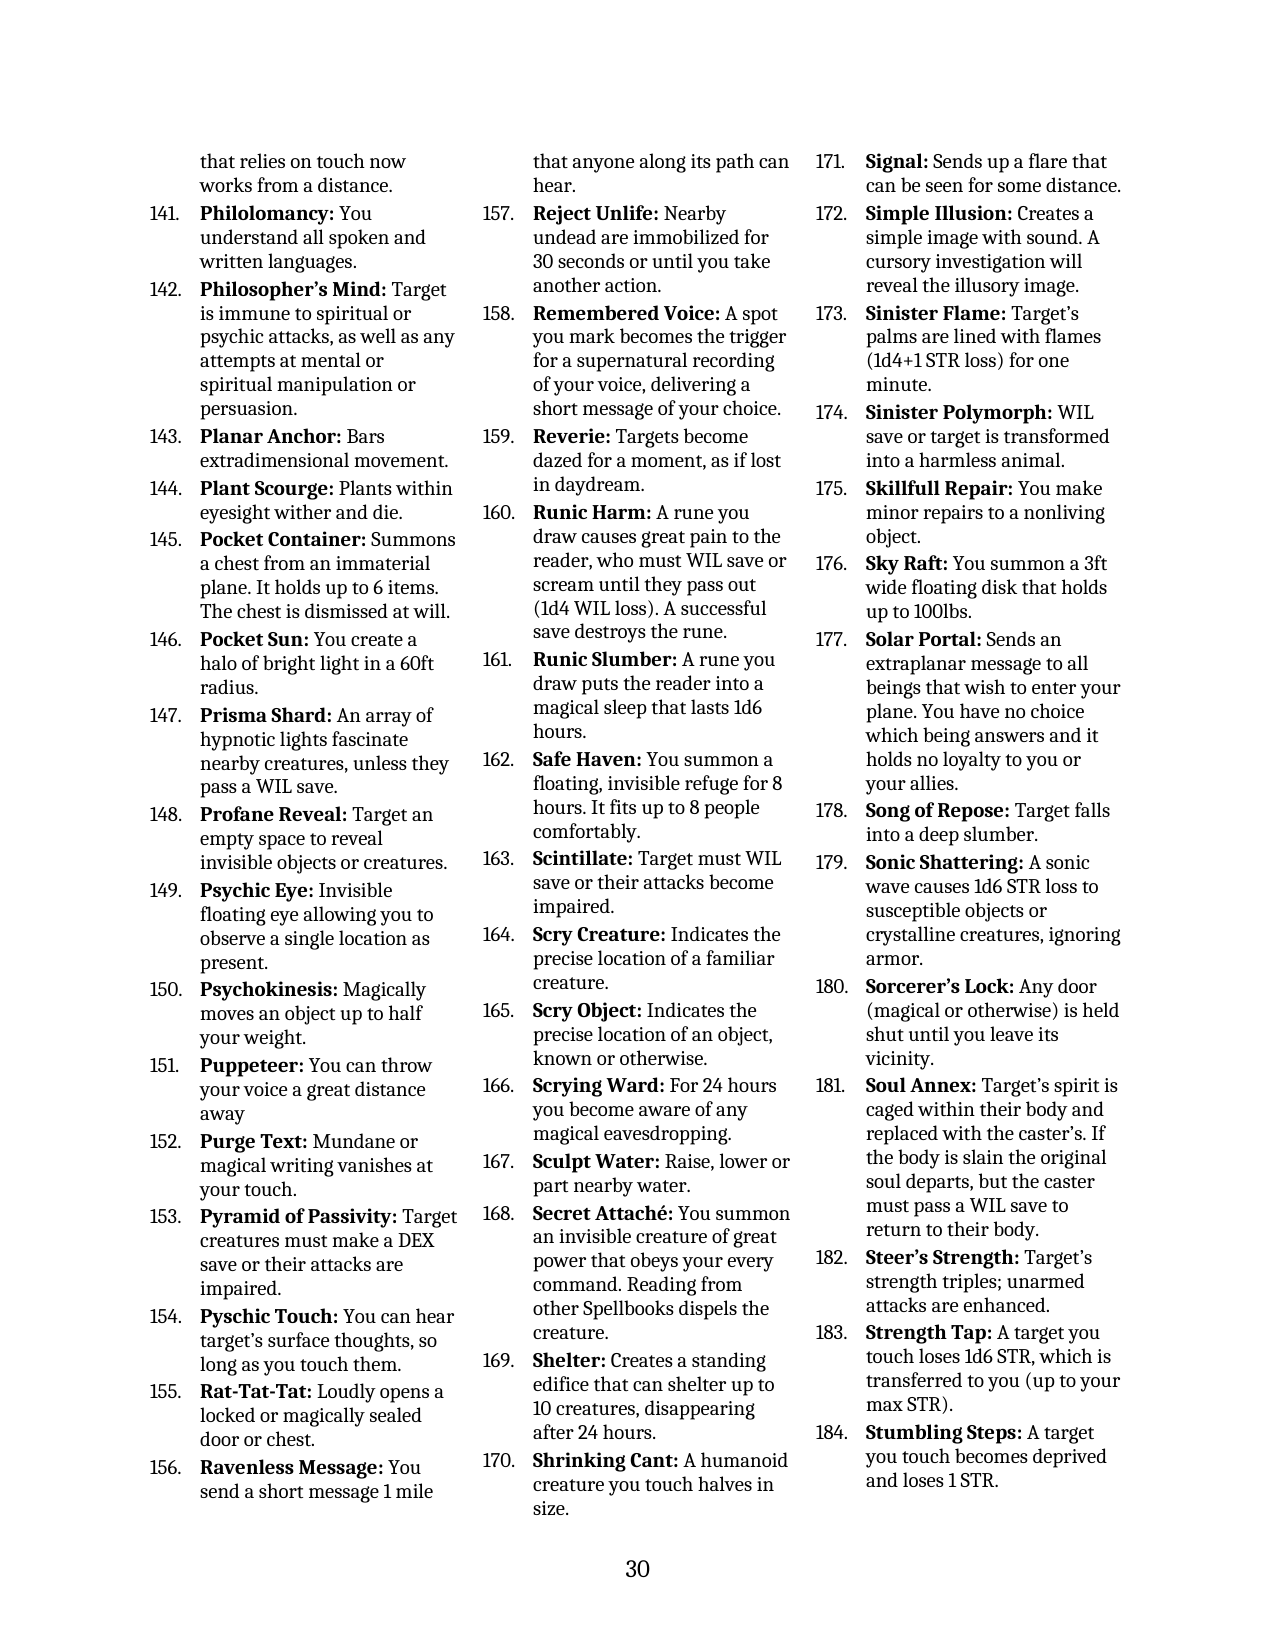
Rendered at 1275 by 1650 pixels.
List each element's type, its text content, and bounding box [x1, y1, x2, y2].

list Reverie: Targets become dazed for a moment, as if lost in daydream. [483, 425, 792, 497]
list Purge Text: Mundane or magical writing vanishes at your touch. [150, 1129, 459, 1201]
list Scry Creature: Indicates the precise location of a familiar creature. [483, 923, 792, 994]
list Sonic Shattering: A sonic wave causes 1d6 STR loss to susceptible objects or crystalline creatures, ignoring armor. [816, 851, 1125, 971]
list Steer’s Strength: Target’s strength triples; unarmed attacks are enhanced. [816, 1245, 1125, 1317]
list Psychokinesis: Magically moves an object up to half your weight. [150, 978, 459, 1050]
list Remembered Voice: A spot you mark becomes the trigger for a supernatural recording of your voice, delivering a short message of your choice. [483, 301, 792, 421]
list that anyone along its path can hear. [483, 150, 792, 198]
list Scintillate: Target must WIL save or their attacks become impaired. [483, 847, 792, 919]
list Sinister Flame: Target’s palms are lined with flames (1d4+1 STR loss) for one minute. [816, 301, 1125, 397]
list Puppeteer: You can throw your voice a great distance away [150, 1054, 459, 1126]
list Sorcerer’s Lock: Any door (magical or otherwise) is held shut until you leave its vicinity. [816, 974, 1125, 1070]
list Rat-Tat-Tat: Loudly opens a locked or magically sealed door or chest. [150, 1380, 459, 1452]
list Shelter: Creates a standing edifice that can shelter up to 10 creatures, disappearing after 24 hours. [483, 1349, 792, 1444]
list Shrinking Cant: A humanoid creature you touch halves in size. [483, 1448, 792, 1520]
list Sinister Polymorph: WIL save or target is transformed into a harmless animal. [816, 401, 1125, 473]
list Philosopher’s Mind: Target is immune to spiritual or psychic attacks, as well as any attempts at mental or spiritual manipulation or persuasion. [150, 277, 459, 421]
list Sculpt Water: Raise, lower or part nearby water. [483, 1149, 792, 1197]
list Pyschic Touch: You can hear target’s surface thoughts, so long as you touch them. [150, 1304, 459, 1376]
list Philolomancy: You understand all spoken and written languages. [150, 202, 459, 273]
list Safe Haven: You summon a floating, invisible refuge for 8 hours. It fits up to 8 people comfortably. [483, 747, 792, 843]
list Sky Raft: You summon a 3ft wide floating disk that holds up to 100lbs. [816, 552, 1125, 624]
list Scrying Ward: For 24 hours you become aware of any magical eavesdropping. [483, 1074, 792, 1146]
list Pocket Container: Summons a chest from an immaterial plane. It holds up to 6 items. The chest is dismissed at will. [150, 528, 459, 624]
list Soul Annex: Target’s spirit is caged within their body and replaced with the caster’s. If the body is slain the original soul departs, but the caster must pass a WIL save to return to their body. [816, 1074, 1125, 1242]
list Prisma Shard: An array of hypnotic lights fascinate nearby creatures, unless they pass a WIL save. [150, 703, 459, 799]
list Psychic Eye: Invisible floating eye allowing you to observe a single location as present. [150, 878, 459, 974]
list Skillfull Repair: You make minor repairs to a nonliving object. [816, 476, 1125, 548]
list Simple Illusion: Creates a simple image with sound. A cursory investigation will reveal the illusory image. [816, 202, 1125, 297]
list Pocket Sun: You create a halo of bright light in a 60ft radius. [150, 628, 459, 699]
list Scry Object: Indicates the precise location of an object, known or otherwise. [483, 998, 792, 1070]
list Reject Unlife: Nearby undead are immobilized for 30 seconds or until you take another action. [483, 202, 792, 297]
list Secret Attaché: You summon an invisible creature of great power that obeys your every command. Reading from other Spellbooks dispels the creature. [483, 1201, 792, 1345]
list Solar Portal: Sends an extraplanar message to all beings that wish to enter your plane. You have no choice which being answers and it holds no loyalty to you or your allies. [816, 628, 1125, 795]
list Stumbling Steps: A target you touch becomes deprived and loses 1 STR. [816, 1421, 1125, 1492]
list Pyramid of Passivity: Target creatures must make a DEX save or their attacks are impaired. [150, 1205, 459, 1301]
list Profane Reveal: Target an empty space to reveal invisible objects or creatures. [150, 803, 459, 875]
list Plant Scourge: Plants within eyesight wither and die. [150, 476, 459, 524]
list Signal: Sends up a flare that can be seen for some distance. [816, 150, 1125, 198]
list Song of Repose: Target falls into a deep slumber. [816, 799, 1125, 847]
list Strength Tap: A target you touch loses 1d6 STR, which is transferred to you (up to your max STR). [816, 1321, 1125, 1417]
list that relies on touch now works from a distance. [150, 150, 459, 198]
list Ravenless Message: You send a short message 1 mile [150, 1456, 459, 1504]
list Planar Anchor: Bars extradimensional movement. [150, 425, 459, 473]
list Runic Harm: A rune you draw causes great pain to the reader, who must WIL save or scream until they pass out (1d4 WIL loss). A successful save destroys the rune. [483, 500, 792, 644]
list Runic Slumber: A rune you draw puts the reader into a magical sleep that lasts 1d6 hours. [483, 648, 792, 744]
